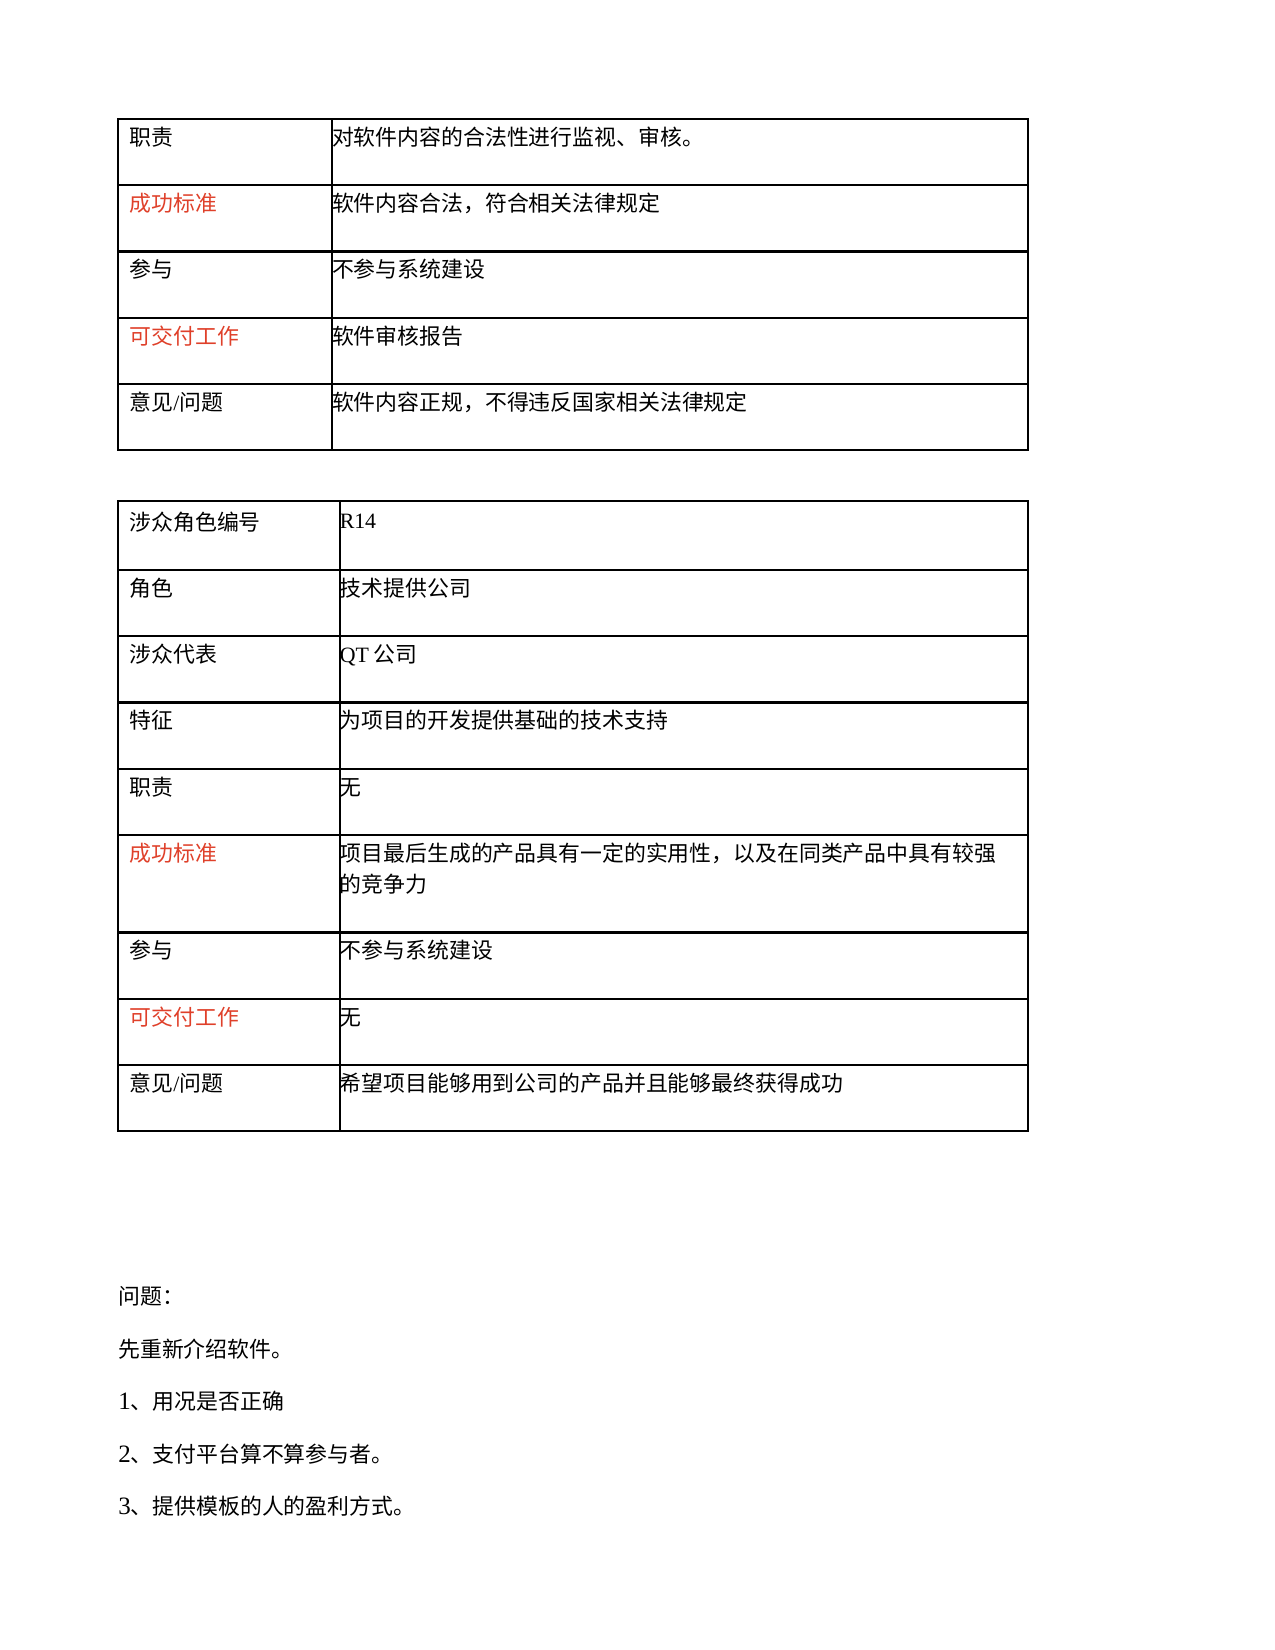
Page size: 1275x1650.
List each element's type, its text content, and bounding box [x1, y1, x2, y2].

table_cell 软件内容合法，符合相关法律规定 [333, 186, 1027, 250]
table_cell 软件内容正规，不得违反国家相关法律规定 [333, 385, 1027, 449]
table_cell 希望项目能够用到公司的产品并且能够最终获得成功 [341, 1066, 1027, 1130]
table_cell 职责 [119, 120, 331, 184]
table_cell 意见/问题 [119, 1066, 339, 1130]
table_cell QT公司 [341, 637, 1027, 701]
table_cell 软件审核报告 [333, 319, 1027, 383]
table_cell 无 [341, 770, 1027, 834]
table_cell 特征 [119, 704, 339, 767]
table_cell 无 [341, 1000, 1027, 1064]
table_cell 角色 [119, 571, 339, 635]
table_cell 成功标准 [119, 186, 331, 250]
table_cell 参与 [119, 934, 339, 998]
text 1、用况是否正确 [118, 1384, 1157, 1416]
table_cell 涉众代表 [119, 637, 339, 701]
text 2、支付平台算不算参与者。 [118, 1437, 1157, 1468]
table_cell 不参与系统建设 [341, 934, 1027, 998]
table_cell 可交付工作 [119, 1000, 339, 1064]
table_header R14 [341, 502, 1027, 569]
table_cell 技术提供公司 [341, 571, 1027, 635]
table_cell 职责 [119, 770, 339, 834]
table_cell 项目最后生成的产品具有一定的实用性，以及在同类产品中具有较强的竞争力 [341, 836, 1027, 931]
table_header 涉众角色编号 [119, 502, 339, 569]
table_cell 可交付工作 [119, 319, 331, 383]
table_cell 不参与系统建设 [333, 253, 1027, 317]
text 先重新介绍软件。 [118, 1332, 1157, 1363]
table_cell 对软件内容的合法性进行监视、审核。 [333, 120, 1027, 184]
table_cell 为项目的开发提供基础的技术支持 [341, 704, 1027, 767]
text 3、提供模板的人的盈利方式。 [118, 1489, 1157, 1521]
text 问题： [118, 1279, 1157, 1311]
table_cell 意见/问题 [119, 385, 331, 449]
table_cell 参与 [119, 253, 331, 317]
table_cell 成功标准 [119, 836, 339, 931]
